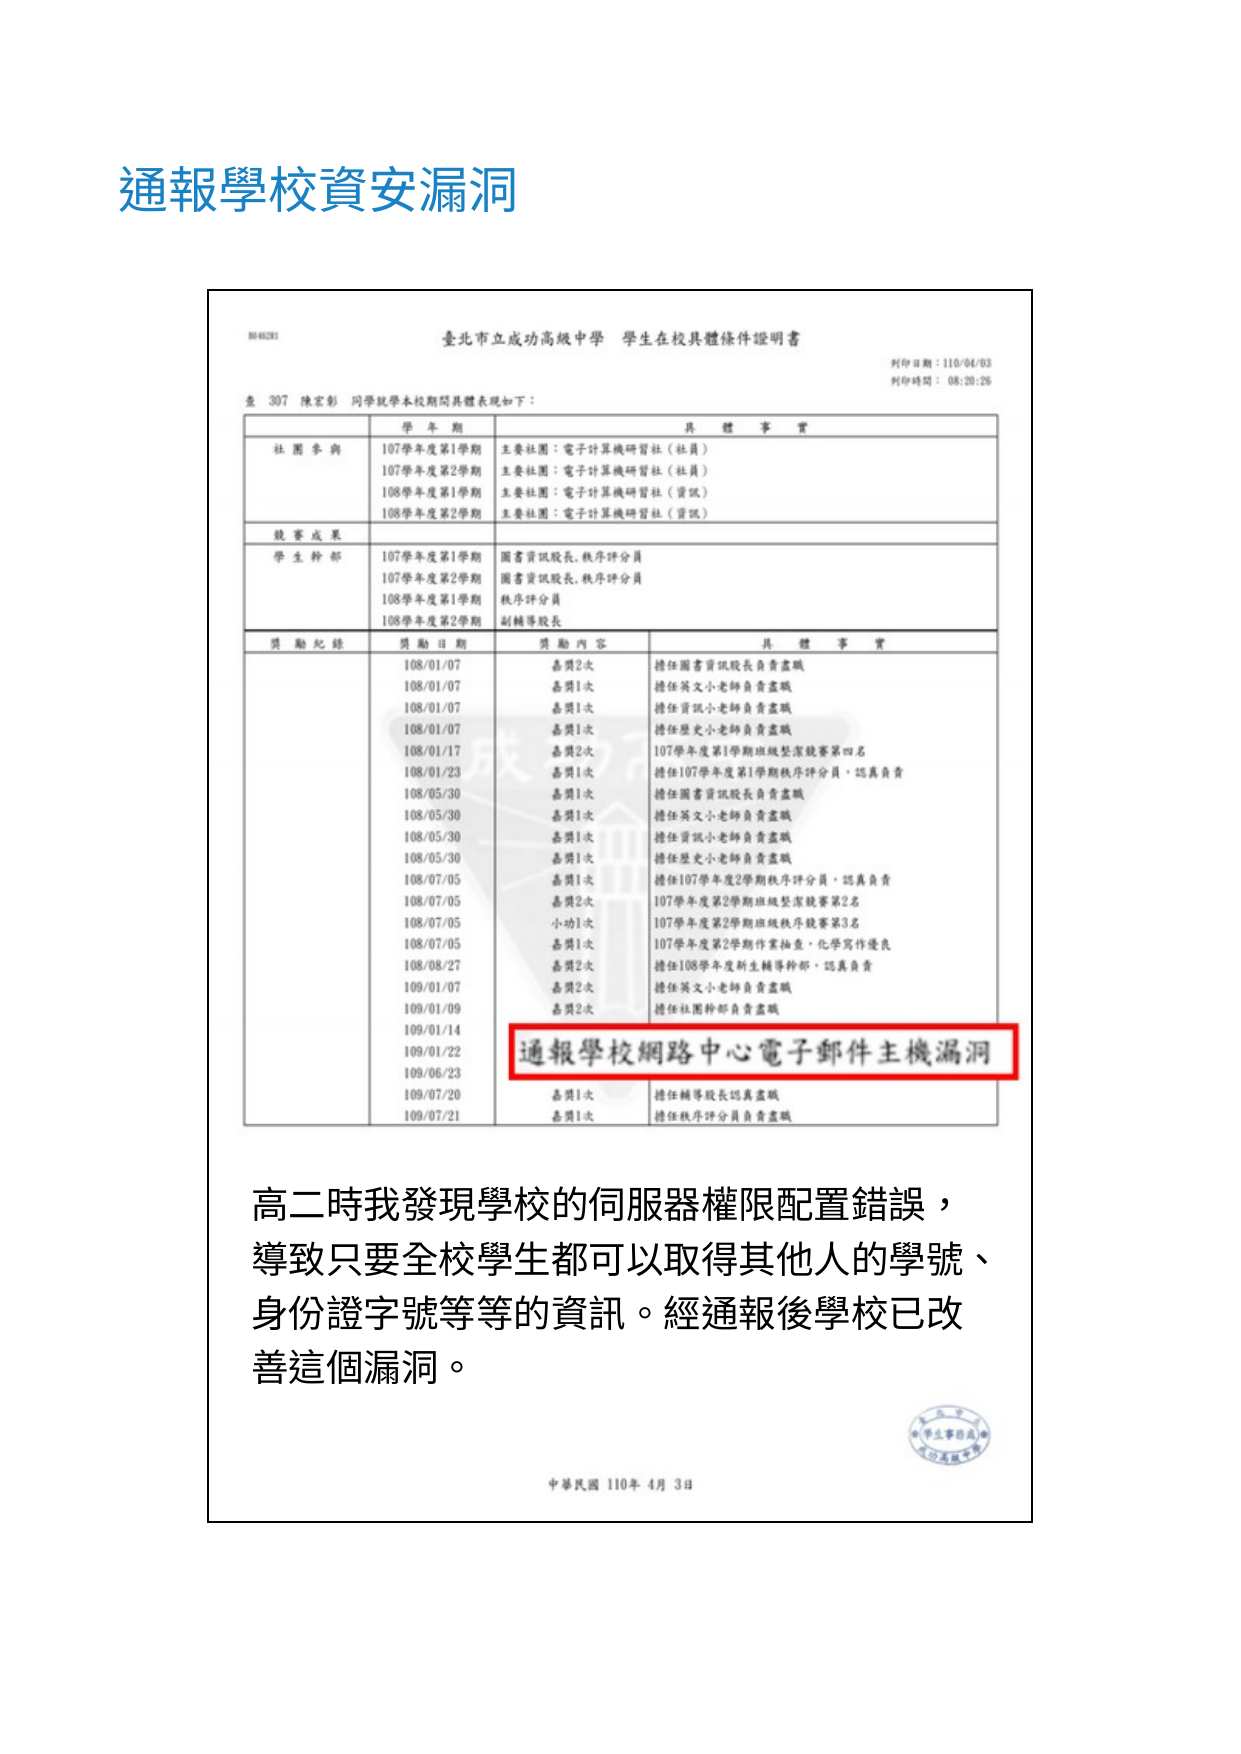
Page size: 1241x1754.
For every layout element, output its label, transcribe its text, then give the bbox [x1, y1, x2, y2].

subtitle 通報學校資安漏洞 [118, 151, 1122, 223]
picture [212, 293, 1029, 1518]
